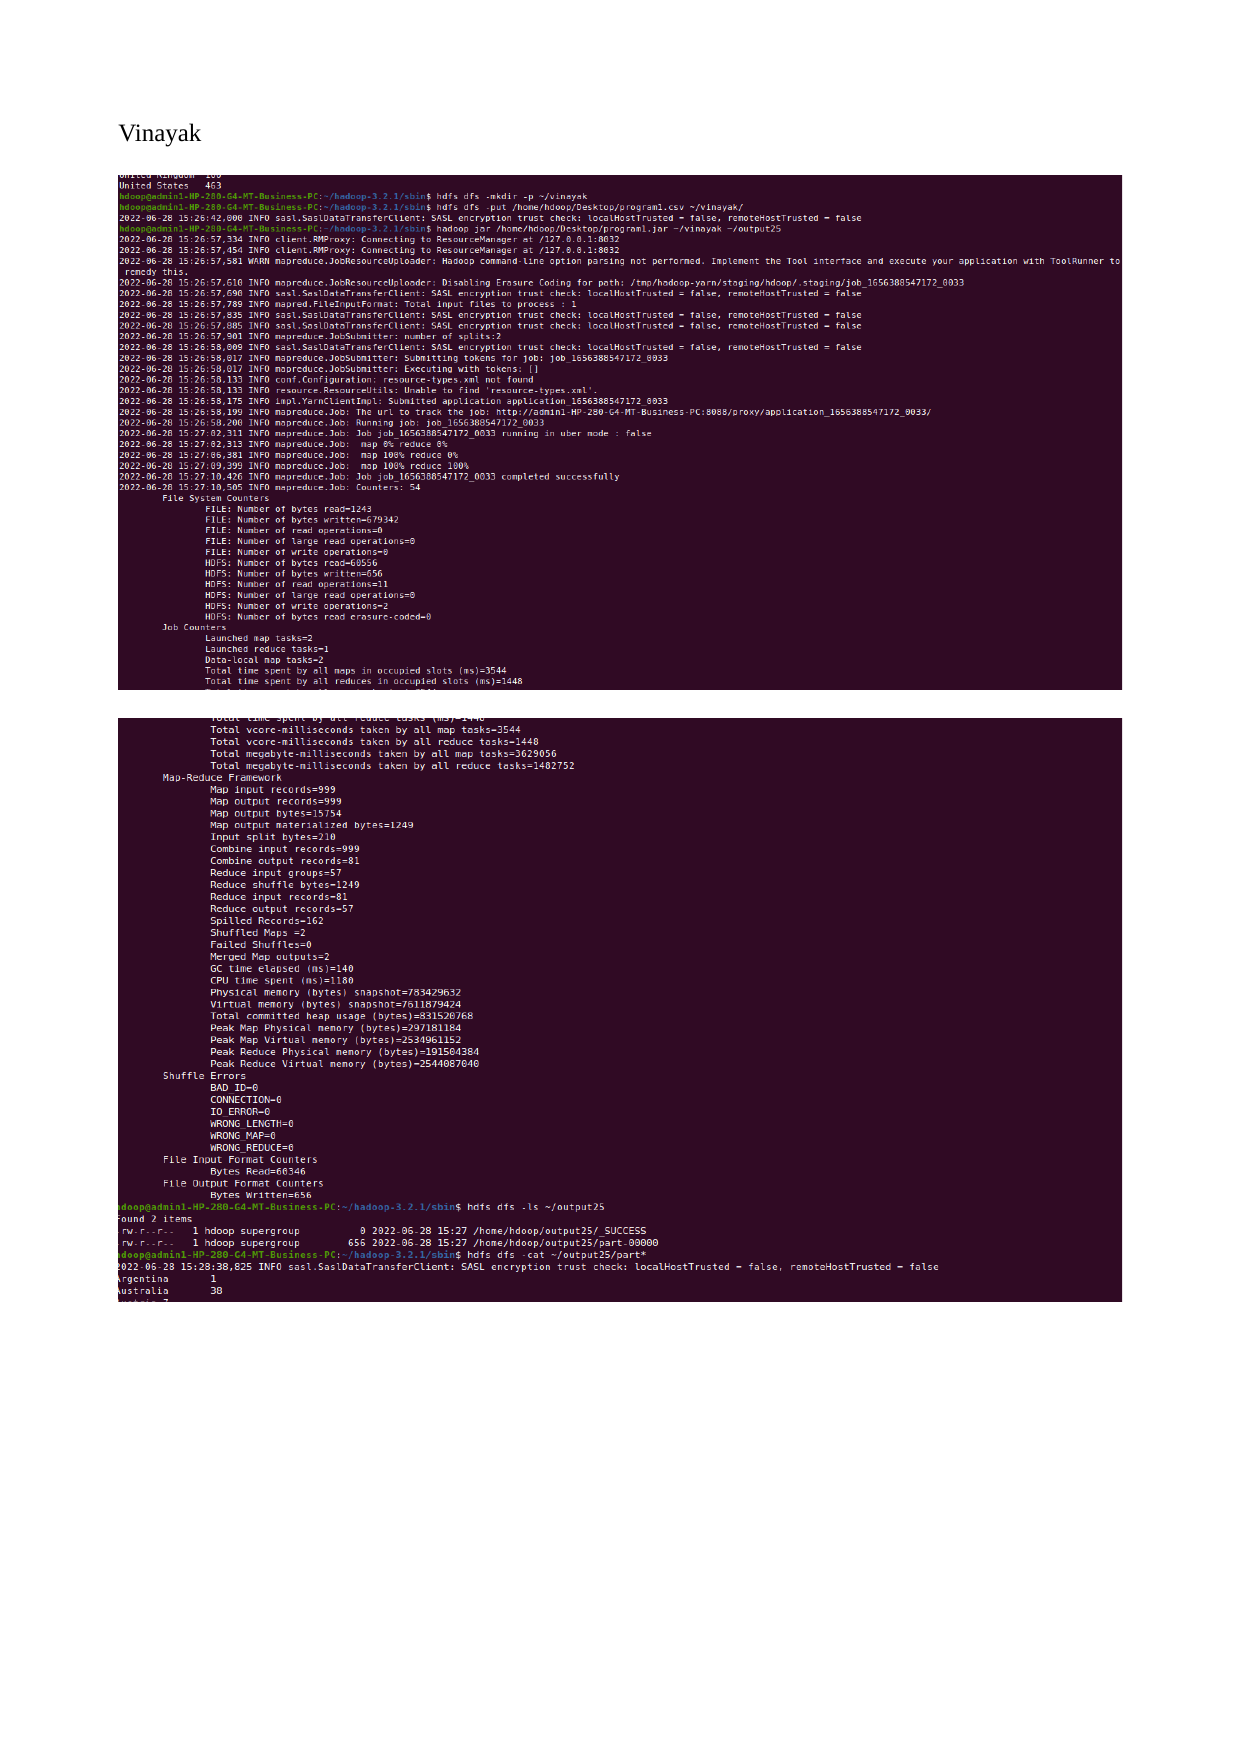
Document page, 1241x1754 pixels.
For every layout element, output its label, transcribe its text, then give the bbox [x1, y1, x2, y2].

text Vinayak [118, 118, 1122, 147]
picture [118, 718, 1123, 1302]
picture [118, 175, 1123, 690]
